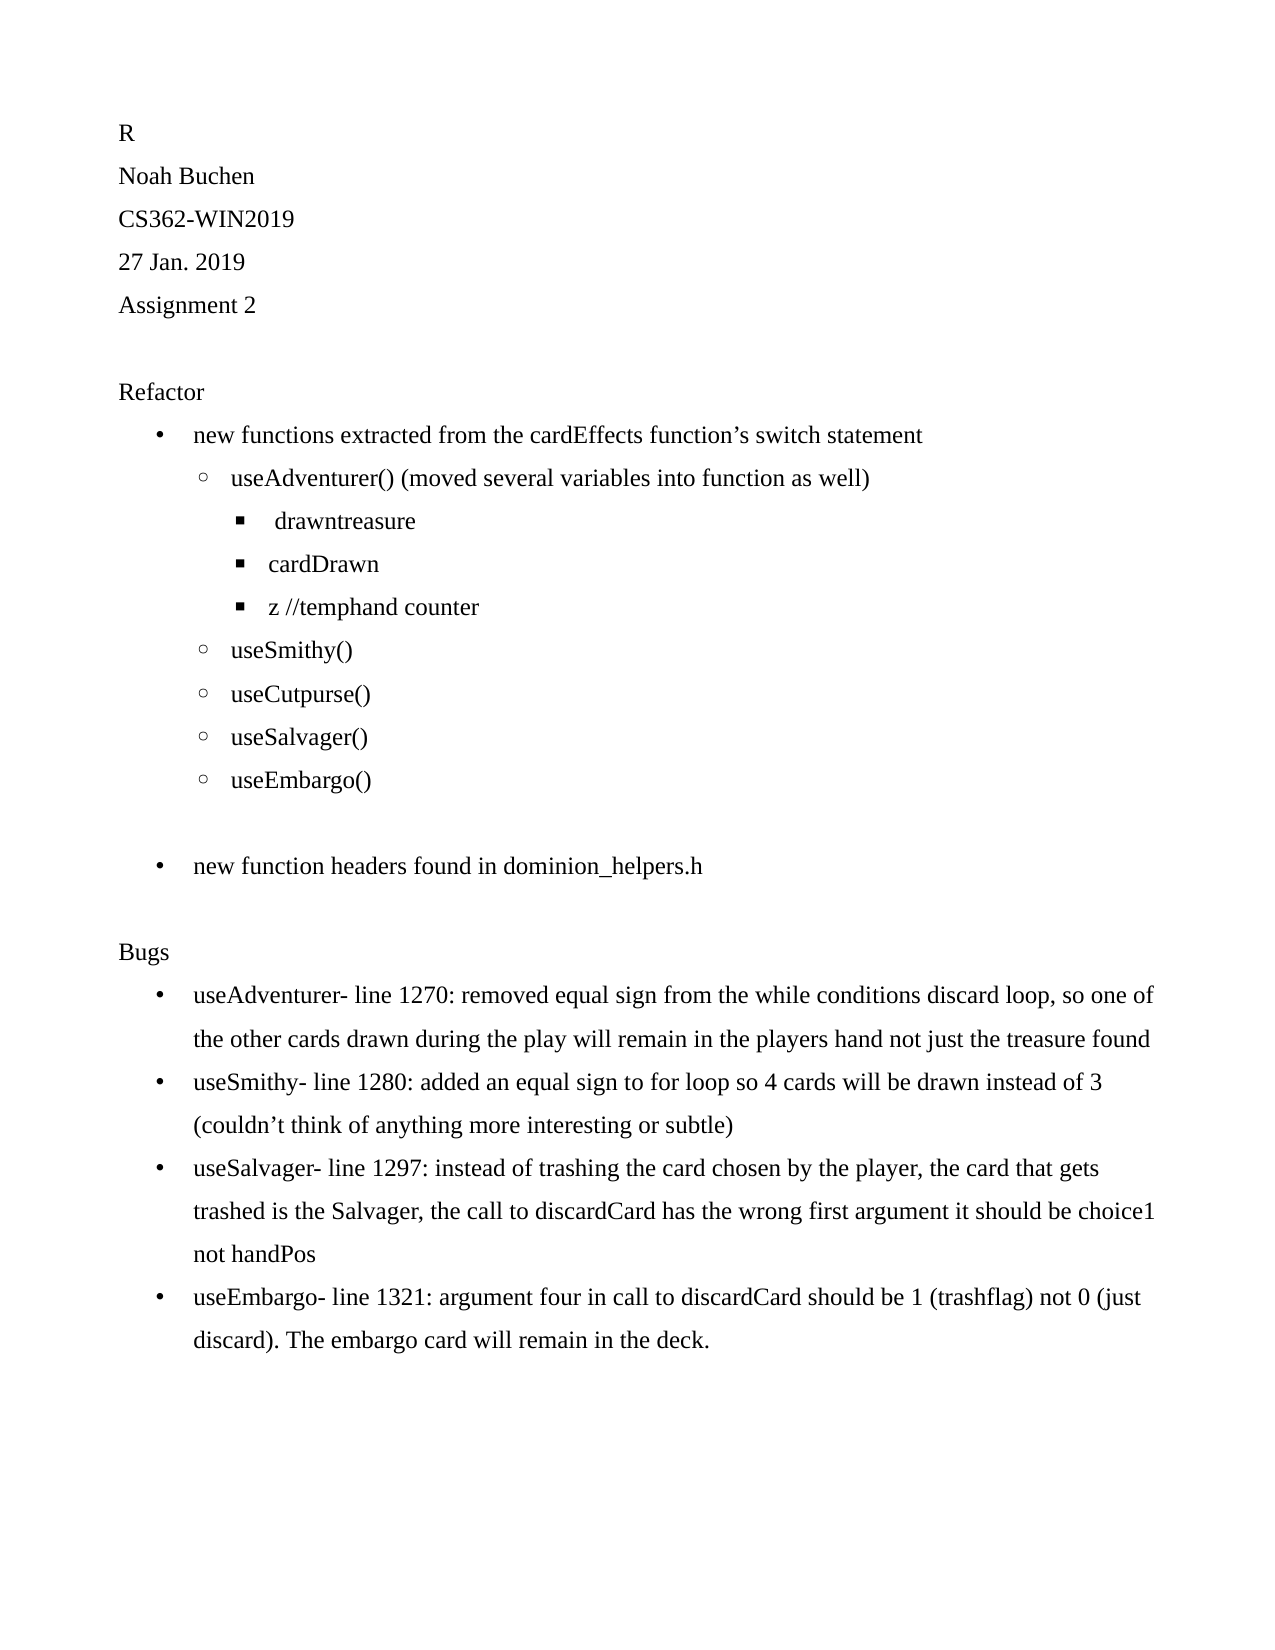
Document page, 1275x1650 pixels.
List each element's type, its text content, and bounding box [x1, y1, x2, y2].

list useSmithy- line 1280: added an equal sign to for loop so 4 cards will be drawn instead of 3 (couldn’t think of anything more interesting or subtle) [156, 1067, 1157, 1139]
list useSalvager() [193, 722, 1157, 751]
list z //temphand counter [231, 592, 1157, 621]
list new functions extracted from the cardEffects function’s switch statement [156, 420, 1157, 449]
text Refactor [118, 377, 1157, 406]
text R [118, 118, 1157, 147]
text Noah Buchen [118, 161, 1157, 190]
list new function headers found in dominion_helpers.h [156, 851, 1157, 880]
list useEmbargo- line 1321: argument four in call to discardCard should be 1 (trashflag) not 0 (just discard). The embargo card will remain in the deck. [156, 1282, 1157, 1354]
list useCutpurse() [193, 679, 1157, 707]
list cardDrawn [231, 549, 1157, 578]
list useAdventurer- line 1270: removed equal sign from the while conditions discard loop, so one of the other cards drawn during the play will remain in the players hand not just the treasure found [156, 981, 1157, 1052]
text Assignment 2 [118, 291, 1157, 319]
list useEmbargo() [193, 765, 1157, 794]
list useSmithy() [193, 636, 1157, 664]
list useSalvager- line 1297: instead of trashing the card chosen by the player, the card that gets trashed is the Salvager, the call to discardCard has the wrong first argument it should be choice1 not handPos [156, 1153, 1157, 1268]
list drawntreasure [231, 506, 1157, 535]
list useAdventurer() (moved several variables into function as well) [193, 463, 1157, 492]
text CS362-WIN2019 [118, 204, 1157, 233]
text Bugs [118, 937, 1157, 966]
text 27 Jan. 2019 [118, 247, 1157, 276]
